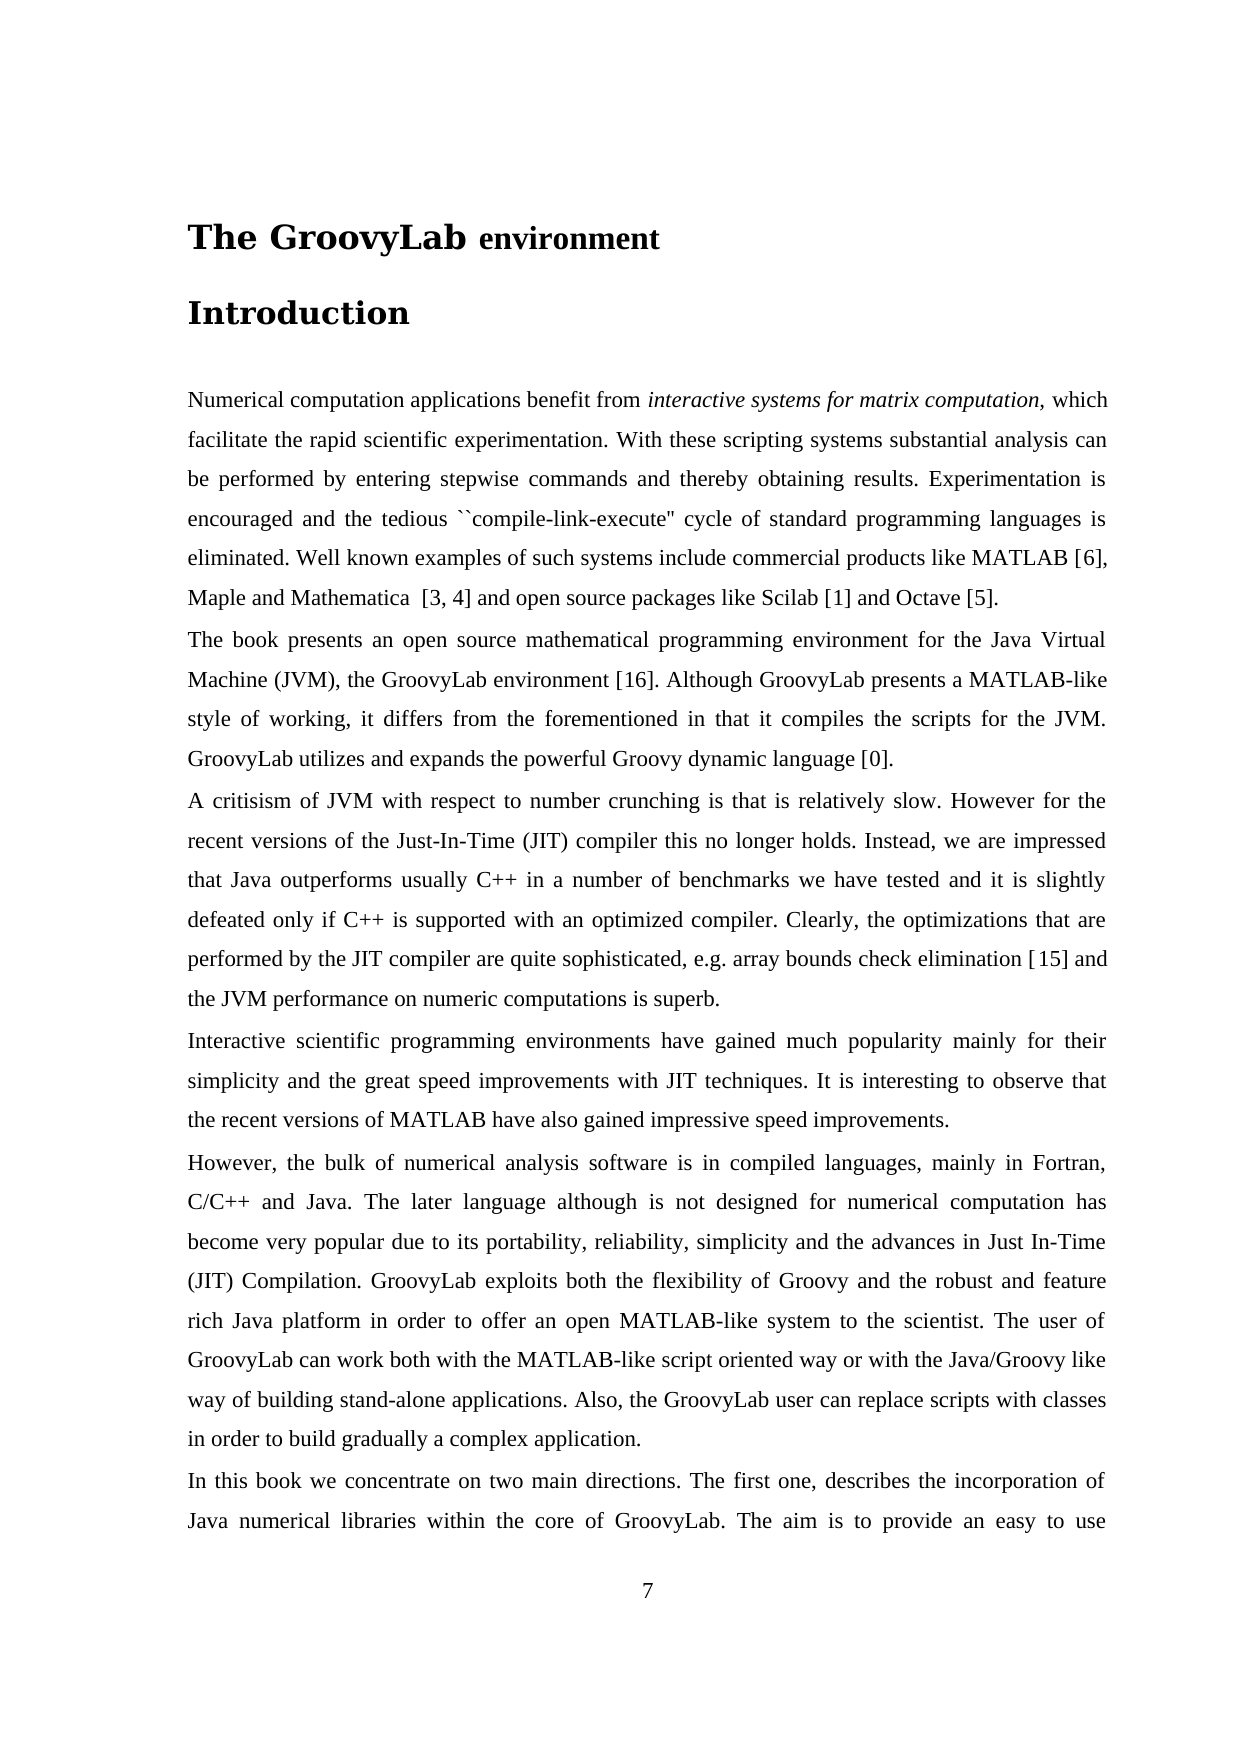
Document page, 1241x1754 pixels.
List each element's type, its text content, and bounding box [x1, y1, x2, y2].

text In this book we concentrate on two main directions. The first one, describes the incorporation of Java numerical libraries within the core of GroovyLab. The aim is to provide an easy to use [187, 1468, 1108, 1533]
subtitle Introduction [187, 295, 1108, 332]
text A critisism of JVM with respect to number crunching is that is relatively slow. However for the recent versions of the Just-In-Time (JIT) compiler this no longer holds. Instead, we are impressed that Java outperforms usually C++ in a number of benchmarks we have tested and it is slightly defeated only if C++ is supported with an optimized compiler. Clearly, the optimizations that are performed by the JIT compiler are quite sophisticated, e.g. array bounds check elimination [15] and the JVM performance on numeric computations is superb. [187, 787, 1108, 1011]
subtitle The GroovyLab environment [187, 218, 1108, 257]
text However, the bulk of numerical analysis software is in compiled languages, mainly in Fortran, C/C++ and Java. The later language although is not designed for numerical computation has become very popular due to its portability, reliability, simplicity and the advances in Just In-Time (JIT) Compilation. GroovyLab exploits both the flexibility of Groovy and the robust and feature rich Java platform in order to offer an open MATLAB-like system to the scientist. The user of GroovyLab can work both with the MATLAB-like script oriented way or with the Java/Groovy like way of building stand-alone applications. Also, the GroovyLab user can replace scripts with classes in order to build gradually a complex application. [187, 1149, 1108, 1451]
text Numerical computation applications benefit from interactive systems for matrix computation, which facilitate the rapid scientific experimentation. With these scripting systems substantial analysis can be performed by entering stepwise commands and thereby obtaining results. Experimentation is encouraged and the tedious ``compile-link-execute'' cycle of standard programming languages is eliminated. Well known examples of such systems include commercial products like MATLAB [6], Maple and Mathematica [3, 4] and open source packages like Scilab [1] and Octave [5]. [187, 387, 1108, 610]
text The book presents an open source mathematical programming environment for the Java Virtual Machine (JVM), the GroovyLab environment [16]. Although GroovyLab presents a MATLAB-like style of working, it differs from the forementioned in that it compiles the scripts for the JVM. GroovyLab utilizes and expands the powerful Groovy dynamic language [0]. [187, 626, 1108, 771]
text Interactive scientific programming environments have gained much popularity mainly for their simplicity and the great speed improvements with JIT techniques. It is interesting to observe that the recent versions of MATLAB have also gained impressive speed improvements. [187, 1027, 1108, 1133]
